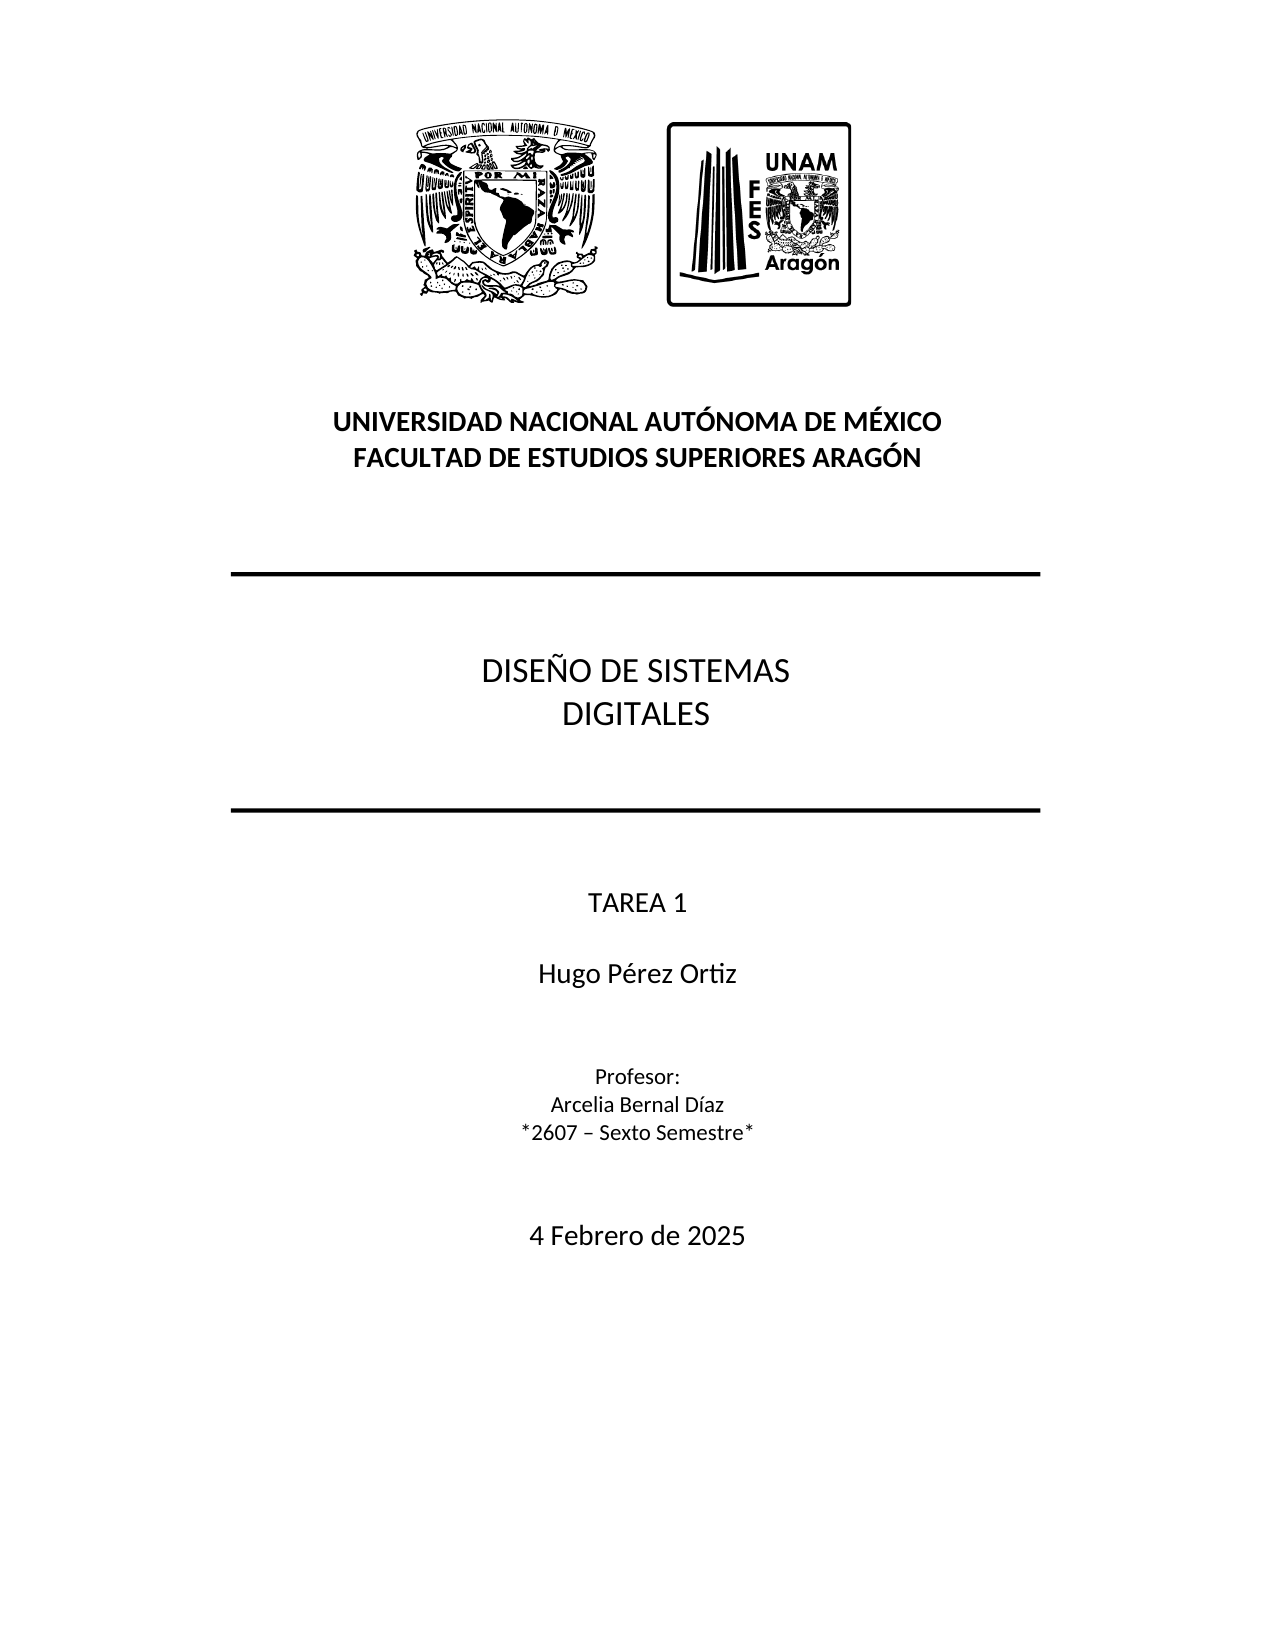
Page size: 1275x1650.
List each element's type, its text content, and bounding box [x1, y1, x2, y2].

picture [666, 122, 852, 307]
text UNIVERSIDAD NACIONAL AUTÓNOMA DE MÉXICO [118, 403, 1157, 439]
title DISEÑO DE SISTEMAS DIGITALES [411, 648, 861, 734]
text FACULTAD DE ESTUDIOS SUPERIORES ARAGÓN [118, 439, 1157, 474]
text TAREA 1 [118, 884, 1157, 919]
text Hugo Pérez Ortiz [118, 955, 1157, 991]
text 4 Febrero de 2025 [118, 1217, 1157, 1253]
text *2607 – Sexto Semestre* [118, 1118, 1157, 1146]
text Arcelia Bernal Díaz [118, 1090, 1157, 1118]
text Profesor: [118, 1062, 1157, 1090]
